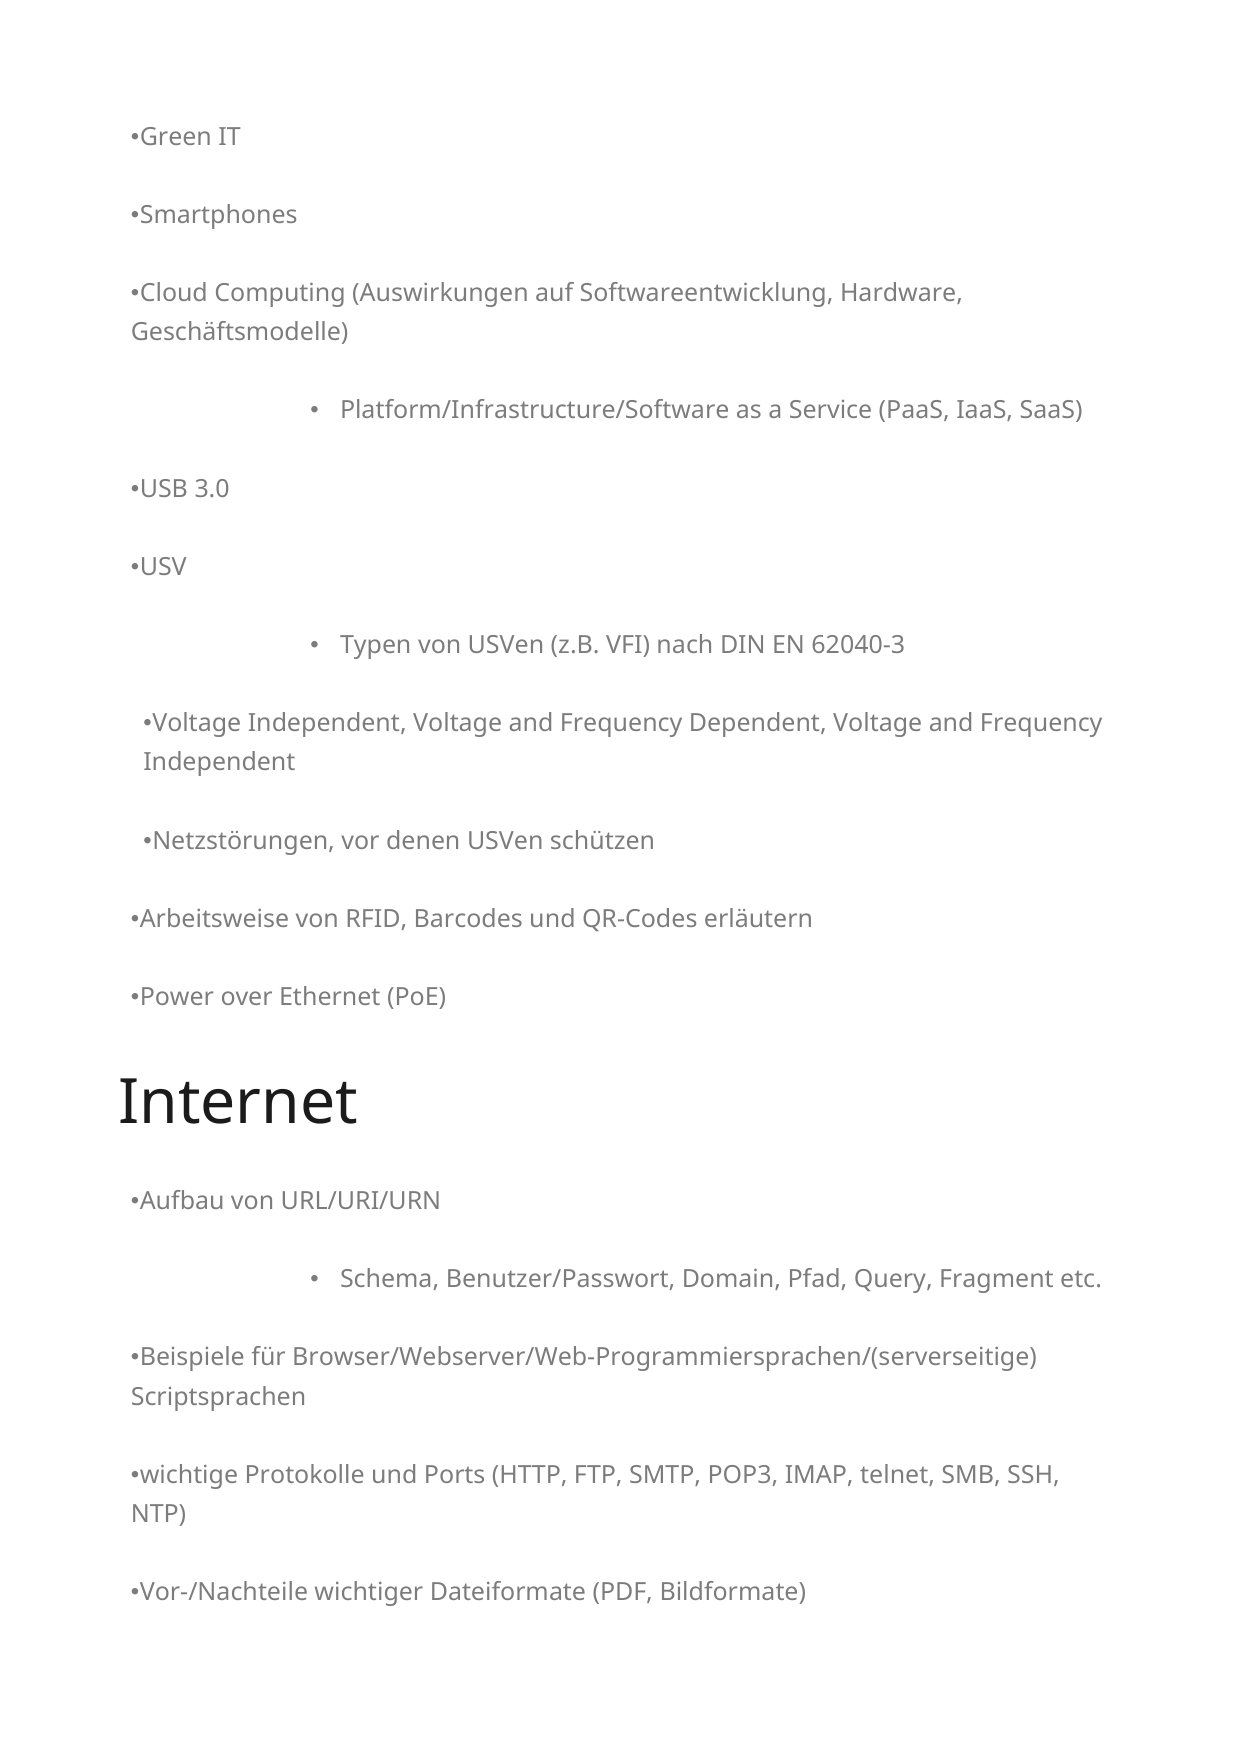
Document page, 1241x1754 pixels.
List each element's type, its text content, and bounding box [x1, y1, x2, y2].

subtitle Internet [118, 1057, 1122, 1142]
list Platform/Infrastructure/Software as a Service (PaaS, IaaS, SaaS) [310, 392, 1122, 426]
list wichtige Protokolle und Ports (HTTP, FTP, SMTP, POP3, IMAP, telnet, SMB, SSH, NTP) [118, 1456, 1122, 1529]
list USB 3.0 [118, 470, 1122, 504]
list Arbeitsweise von RFID, Barcodes und QR-Codes erläutern [118, 901, 1122, 934]
list Schema, Benutzer/Passwort, Domain, Pfad, Query, Fragment etc. [310, 1261, 1122, 1295]
list USV [118, 548, 1122, 582]
list Typen von USVen (z.B. VFI) nach DIN EN 62040-3 [310, 627, 1122, 661]
list Power over Ethernet (PoE) [118, 979, 1122, 1013]
list Aufbau von URL/URI/URN [118, 1182, 1122, 1217]
list Netzstörungen, vor denen USVen schützen [118, 822, 1122, 856]
list Voltage Independent, Voltage and Frequency Dependent, Voltage and Frequency Independent [118, 705, 1122, 778]
list Beispiele für Browser/Webserver/Web-Programmiersprachen/(serverseitige) Scriptsprachen [118, 1339, 1122, 1412]
list Green IT [118, 118, 1122, 152]
list Vor-/Nachteile wichtiger Dateiformate (PDF, Bildformate) [118, 1574, 1122, 1608]
list Cloud Computing (Auswirkungen auf Softwareentwicklung, Hardware, Geschäftsmodelle) [118, 274, 1122, 348]
list Smartphones [118, 196, 1122, 230]
